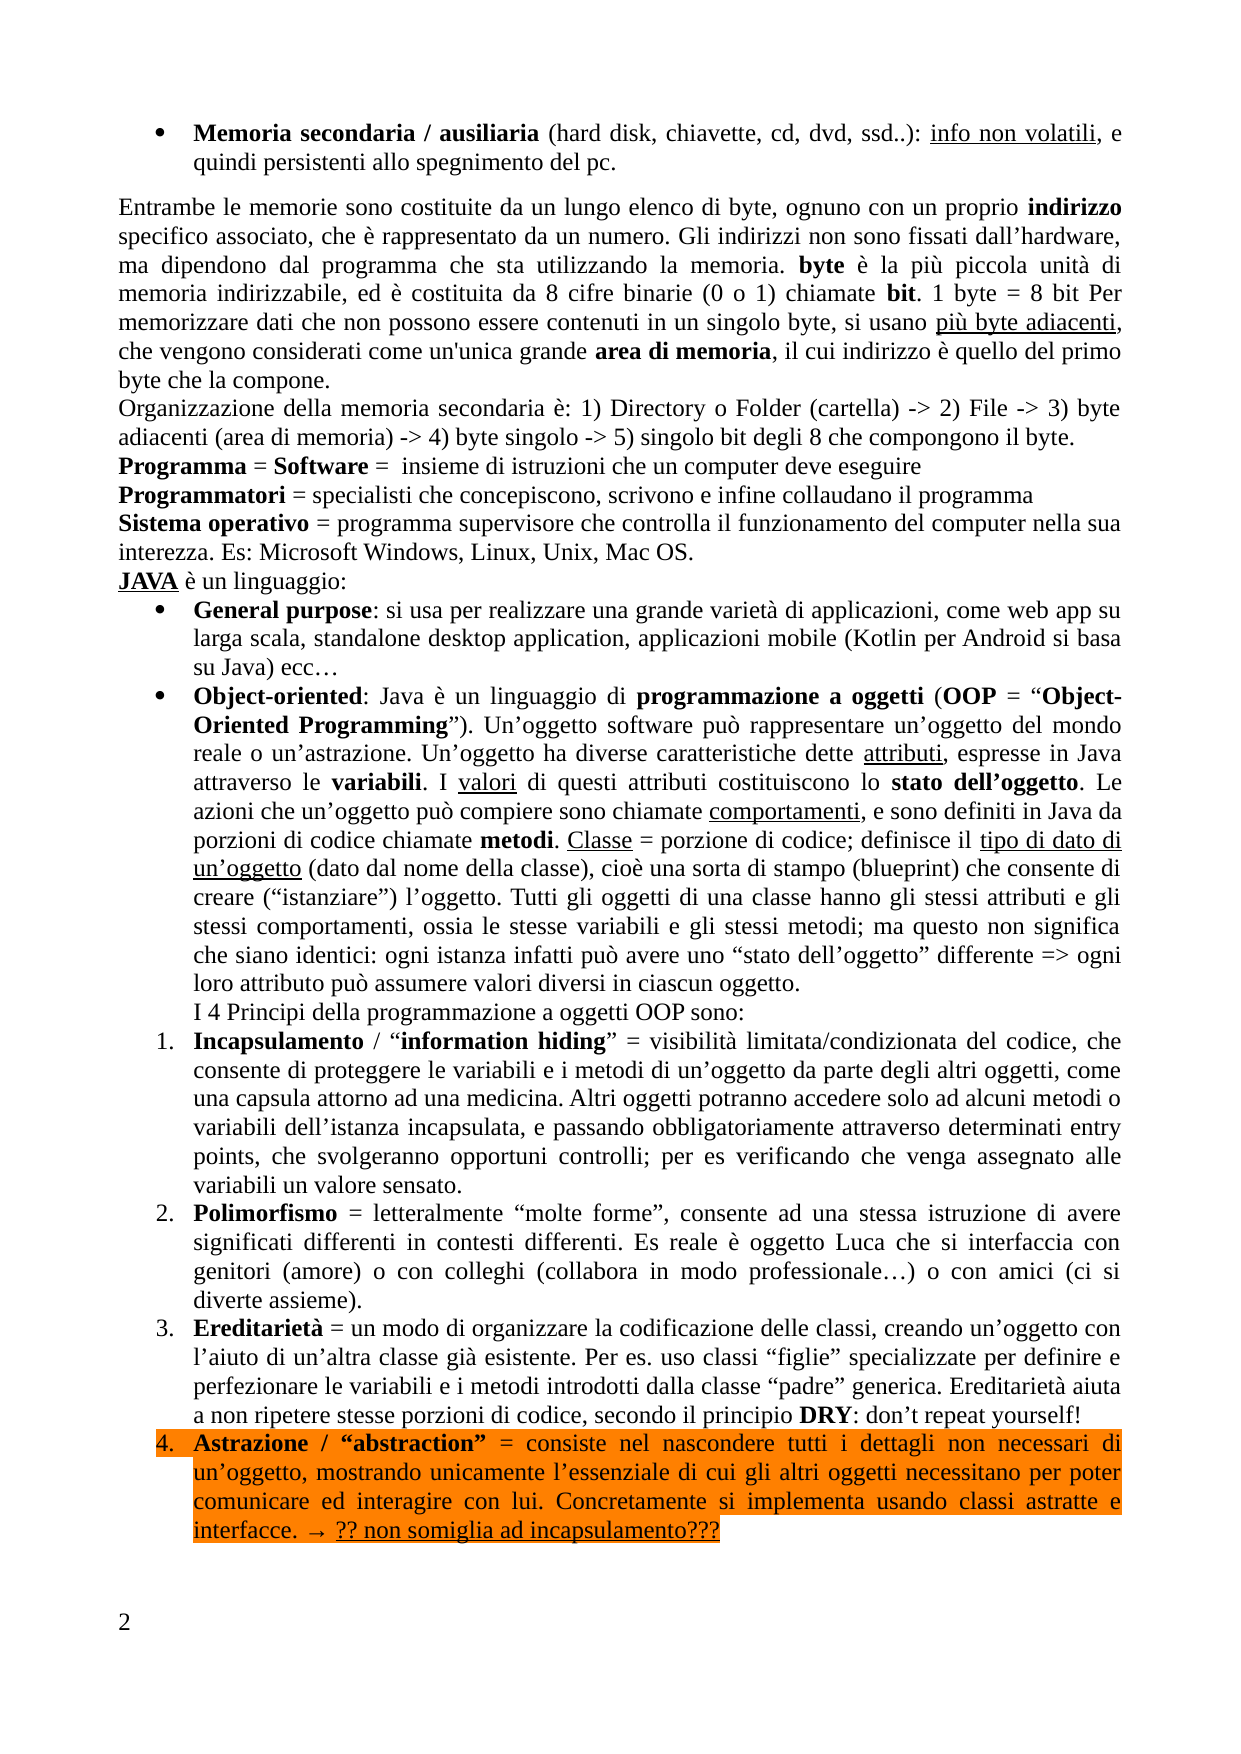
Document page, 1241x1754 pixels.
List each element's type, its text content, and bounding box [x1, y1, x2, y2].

list Astrazione / “abstraction” = consiste nel nascondere tutti i dettagli non necessari di un’oggetto, mostrando unicamente l’essenziale di cui gli altri oggetti necessitano per poter comunicare ed interagire con lui. Concretamente si implementa usando classi astratte e interfacce. → ?? non somiglia ad incapsulamento??? [156, 1428, 1122, 1543]
list Polimorfismo = letteralmente “molte forme”, consente ad una stessa istruzione di avere significati differenti in contesti differenti. Es reale è oggetto Luca che si interfaccia con genitori (amore) o con colleghi (collabora in modo professionale…) o con amici (ci si diverte assieme). [156, 1198, 1122, 1313]
list General purpose: si usa per realizzare una grande varietà di applicazioni, come web app su larga scala, standalone desktop application, applicazioni mobile (Kotlin per Android si basa su Java) ecc… [156, 595, 1122, 681]
list Object-oriented: Java è un linguaggio di programmazione a oggetti (OOP = “Object-Oriented Programming”). Un’oggetto software può rappresentare un’oggetto del mondo reale o un’astrazione. Un’oggetto ha diverse caratteristiche dette attributi, espresse in Java attraverso le variabili. I valori di questi attributi costituiscono lo stato dell’oggetto. Le azioni che un’oggetto può compiere sono chiamate comportamenti, e sono definiti in Java da porzioni di codice chiamate metodi. Classe = porzione di codice; definisce il tipo di dato di un’oggetto (dato dal nome della classe), cioè una sorta di stampo (blueprint) che consente di creare (“istanziare”) l’oggetto. Tutti gli oggetti di una classe hanno gli stessi attributi e gli stessi comportamenti, ossia le stesse variabili e gli stessi metodi; ma questo non significa che siano identici: ogni istanza infatti può avere uno “stato dell’oggetto” differente => ogni loro attributo può assumere valori diversi in ciascun oggetto. [156, 681, 1122, 997]
text Sistema operativo = programma supervisore che controlla il funzionamento del computer nella sua interezza. Es: Microsoft Windows, Linux, Unix, Mac OS. [118, 508, 1122, 566]
text Organizzazione della memoria secondaria è: 1) Directory o Folder (cartella) -> 2) File -> 3) byte adiacenti (area di memoria) -> 4) byte singolo -> 5) singolo bit degli 8 che compongono il byte. [118, 393, 1122, 451]
text JAVA è un linguaggio: [118, 566, 1122, 595]
list Incapsulamento / “information hiding” = visibilità limitata/condizionata del codice, che consente di proteggere le variabili e i metodi di un’oggetto da parte degli altri oggetti, come una capsula attorno ad una medicina. Altri oggetti potranno accedere solo ad alcuni metodi o variabili dell’istanza incapsulata, e passando obbligatoriamente attraverso determinati entry points, che svolgeranno opportuni controlli; per es verificando che venga assegnato alle variabili un valore sensato. [156, 1026, 1122, 1198]
list Memoria secondaria / ausiliaria (hard disk, chiavette, cd, dvd, ssd..): info non volatili, e quindi persistenti allo spegnimento del pc. [156, 118, 1122, 176]
text Programma = Software = insieme di istruzioni che un computer deve eseguire [118, 451, 1122, 480]
text Programmatori = specialisti che concepiscono, scrivono e infine collaudano il programma [118, 480, 1122, 508]
text Entrambe le memorie sono costituite da un lungo elenco di byte, ognuno con un proprio indirizzo specifico associato, che è rappresentato da un numero. Gli indirizzi non sono fissati dall’hardware, ma dipendono dal programma che sta utilizzando la memoria. byte è la più piccola unità di memoria indirizzabile, ed è costituita da 8 cifre binarie (0 o 1) chiamate bit. 1 byte = 8 bit Per memorizzare dati che non possono essere contenuti in un singolo byte, si usano più byte adiacenti, che vengono considerati come un'unica grande area di memoria, il cui indirizzo è quello del primo byte che la compone. [118, 192, 1122, 393]
list I 4 Principi della programmazione a oggetti OOP sono: [193, 997, 1122, 1026]
list Ereditarietà = un modo di organizzare la codificazione delle classi, creando un’oggetto con l’aiuto di un’altra classe già esistente. Per es. uso classi “figlie” specializzate per definire e perfezionare le variabili e i metodi introdotti dalla classe “padre” generica. Ereditarietà aiuta a non ripetere stesse porzioni di codice, secondo il principio DRY: don’t repeat yourself! [156, 1313, 1122, 1428]
